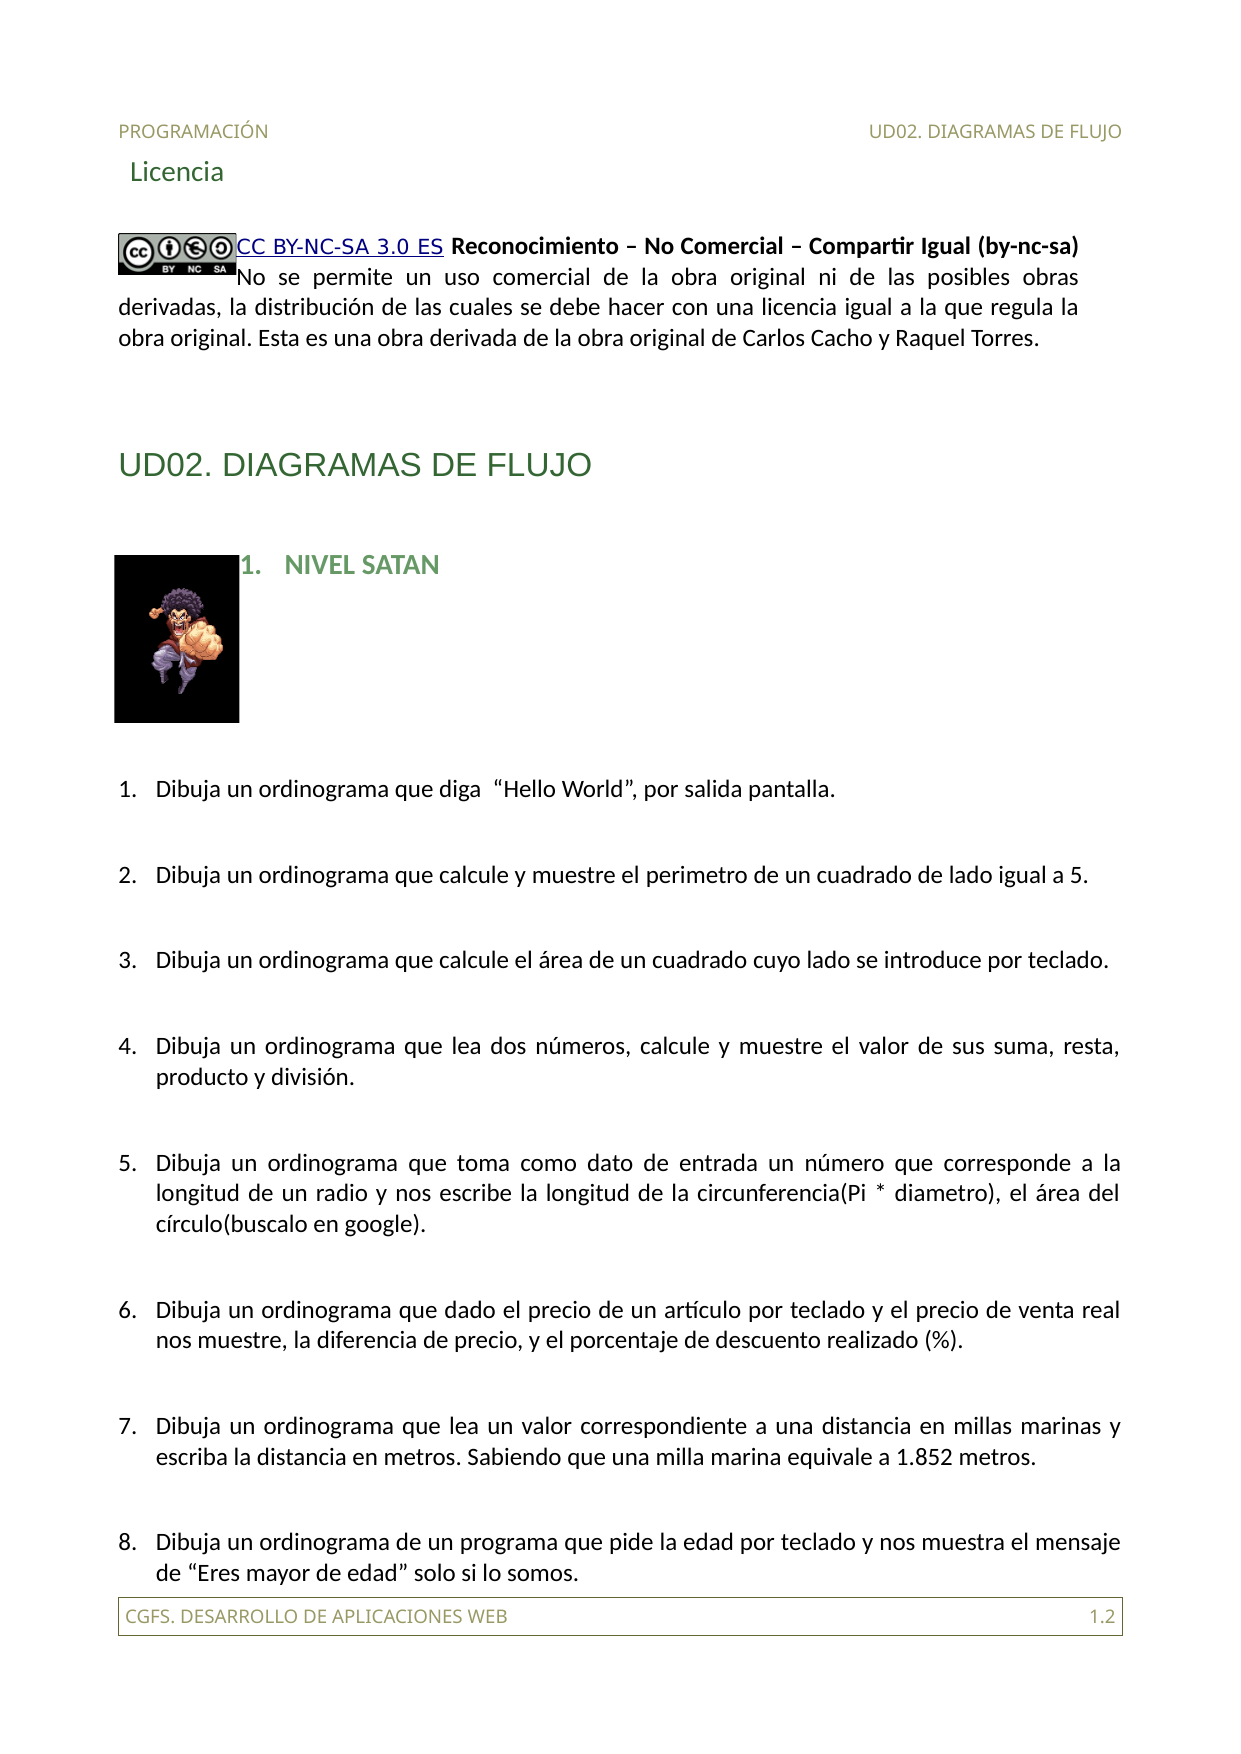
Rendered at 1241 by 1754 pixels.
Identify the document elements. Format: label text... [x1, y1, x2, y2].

subtitle NIVEL SATAN [118, 546, 1122, 582]
text CC BY-NC-SA 3.0 ES Reconocimiento – No Comercial – Compartir Igual (by-nc-sa) No se permite un uso comercial de la obra original ni de las posibles obras derivadas, la distribución de las cuales se debe hacer con una licencia igual a la que regula la obra original. Esta es una obra derivada de la obra original de Carlos Cacho y Raquel Torres. [118, 230, 1080, 352]
text UD02. Diagramas de flujo [118, 444, 1122, 483]
picture [114, 555, 240, 723]
list Dibuja un ordinograma que lea un valor correspondiente a una distancia en millas marinas y escriba la distancia en metros. Sabiendo que una milla marina equivale a 1.852 metros. [118, 1410, 1122, 1471]
list Dibuja un ordinograma que diga “Hello World”, por salida pantalla. [118, 773, 1122, 803]
text Licencia [118, 153, 1122, 189]
picture [118, 233, 237, 275]
list Dibuja un ordinograma que toma como dato de entrada un número que corresponde a la longitud de un radio y nos escribe la longitud de la circunferencia(Pi * diametro), el área del círculo(buscalo en google). [118, 1147, 1122, 1238]
list Dibuja un ordinograma que dado el precio de un artículo por teclado y el precio de venta real nos muestre, la diferencia de precio, y el porcentaje de descuento realizado (%). [118, 1294, 1122, 1355]
list Dibuja un ordinograma que lea dos números, calcule y muestre el valor de sus suma, resta, producto y división. [118, 1031, 1122, 1092]
list Dibuja un ordinograma que calcule el área de un cuadrado cuyo lado se introduce por teclado. [118, 945, 1122, 975]
list Dibuja un ordinograma de un programa que pide la edad por teclado y nos muestra el mensaje de “Eres mayor de edad” solo si lo somos. [118, 1526, 1122, 1587]
list Dibuja un ordinograma que calcule y muestre el perimetro de un cuadrado de lado igual a 5. [118, 859, 1122, 889]
